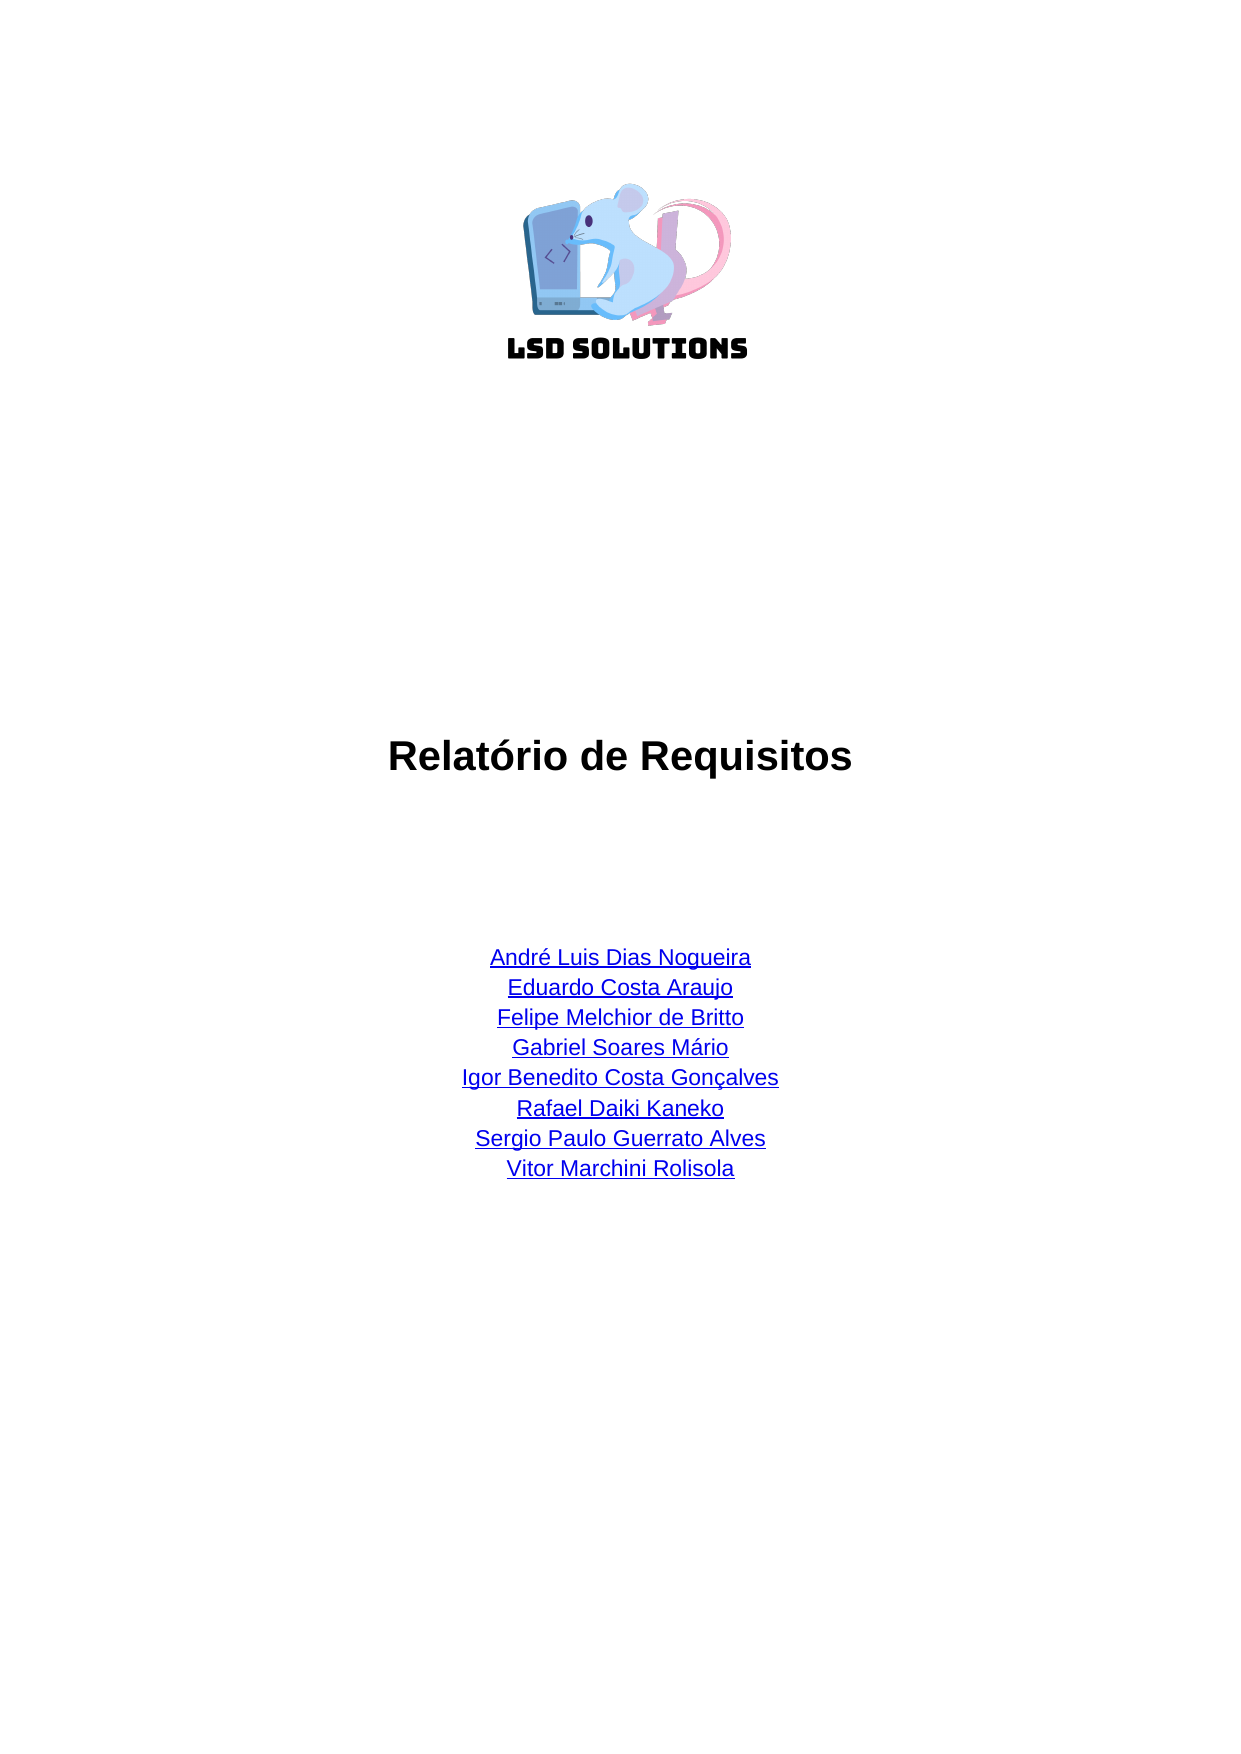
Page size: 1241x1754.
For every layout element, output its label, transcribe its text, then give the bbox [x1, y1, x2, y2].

text Vitor Marchini Rolisola [150, 1155, 1091, 1181]
text Rafael Daiki Kaneko [150, 1094, 1091, 1121]
text Felipe Melchior de Britto [150, 1004, 1091, 1030]
text Eduardo Costa Araujo [150, 974, 1091, 1000]
text Sergio Paulo Guerrato Alves [150, 1125, 1091, 1151]
text Gabriel Soares Mário [150, 1034, 1091, 1061]
text André Luis Dias Nogueira [150, 943, 1091, 970]
text Igor Benedito Costa Gonçalves [150, 1064, 1091, 1091]
text Relatório de Requisitos [150, 732, 1091, 779]
